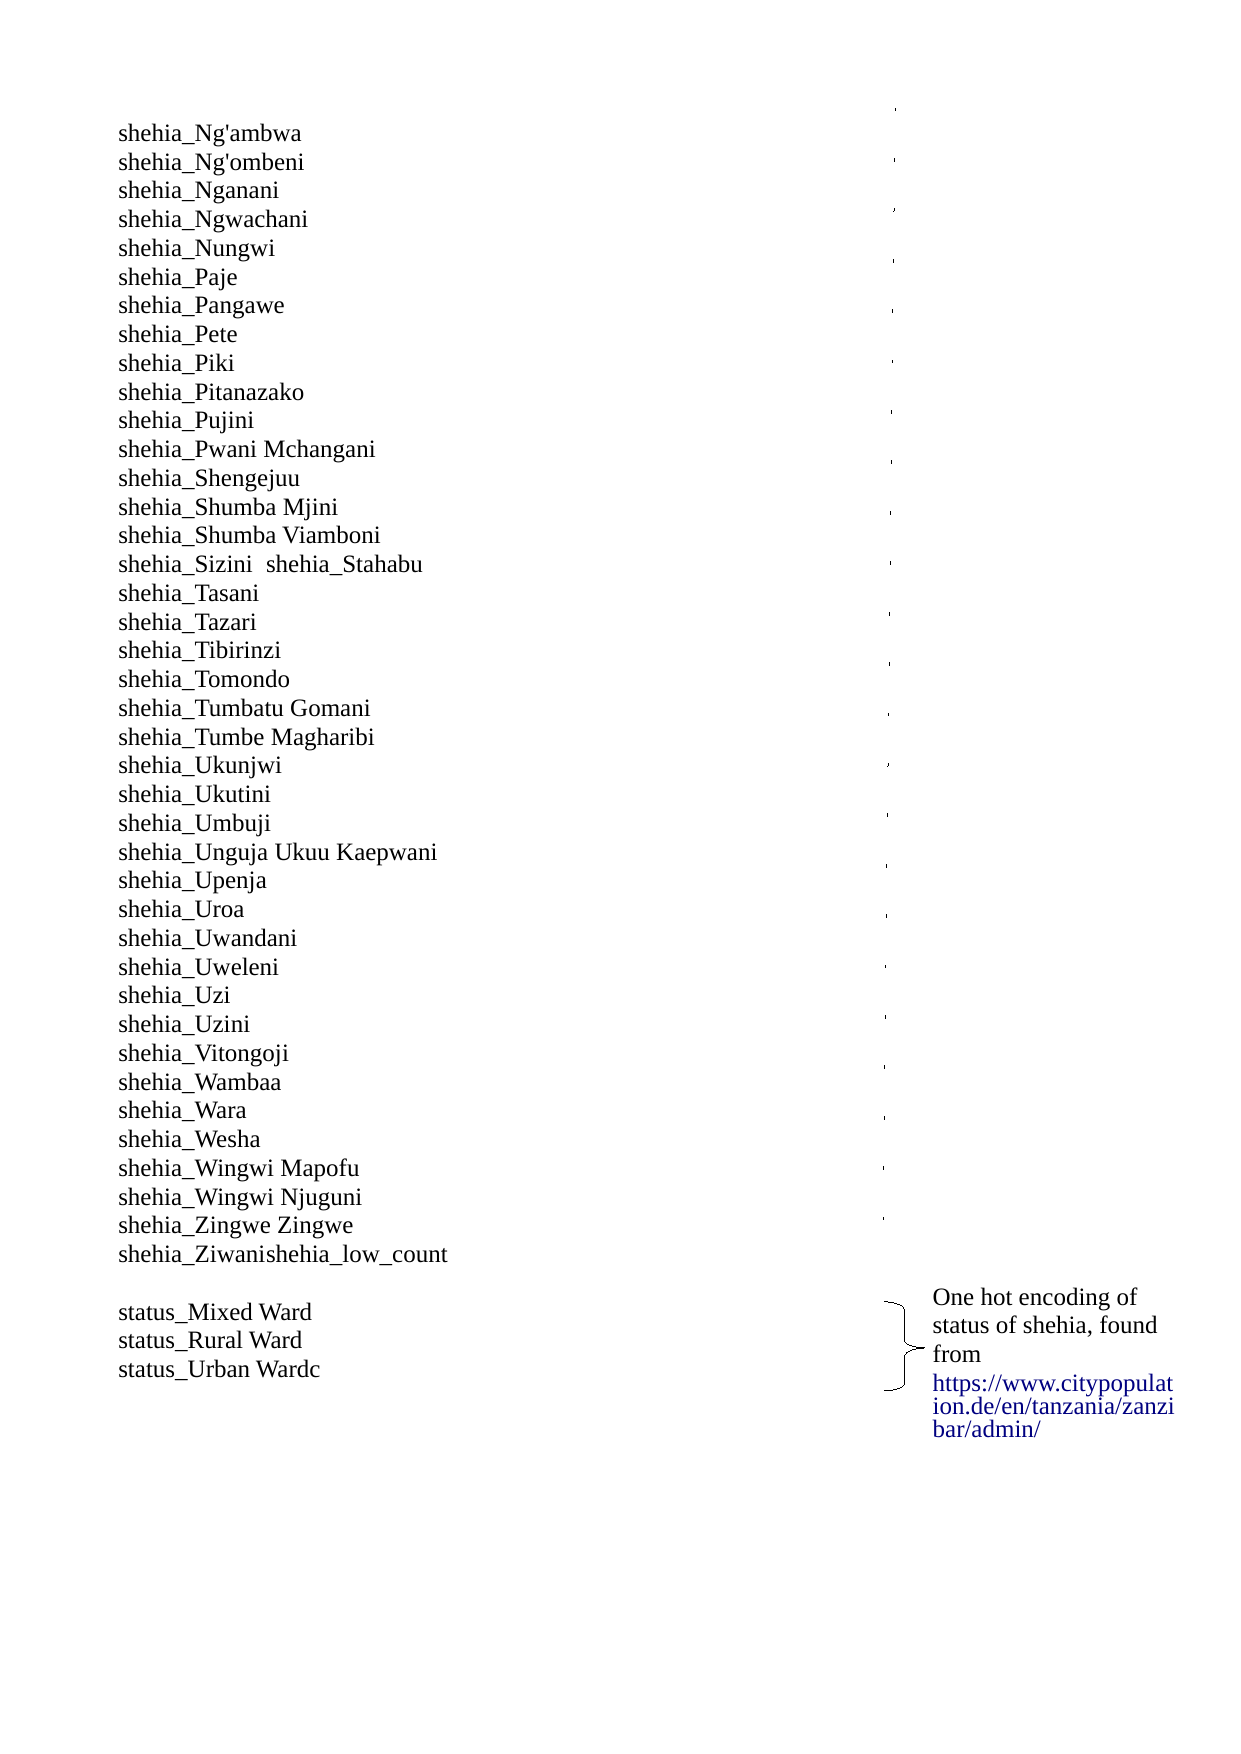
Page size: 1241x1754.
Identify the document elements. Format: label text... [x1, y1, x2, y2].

text shehia_Wesha [118, 1124, 1122, 1153]
text shehia_Unguja Ukuu Kaepwani [118, 837, 1122, 866]
text shehia_Uzini [118, 1009, 1122, 1038]
text shehia_Ukutini [118, 779, 1122, 808]
text shehia_Tomondo [118, 664, 1122, 693]
text shehia_Tumbatu Gomani [118, 693, 1122, 722]
text shehia_Nungwi [118, 233, 1122, 262]
text shehia_Upenja [118, 866, 1122, 894]
text shehia_Uweleni [118, 952, 1122, 981]
text shehia_Tumbe Magharibi [118, 722, 1122, 751]
text shehia_Pujini [118, 406, 1122, 434]
text shehia_Pangawe [118, 291, 1122, 319]
text shehia_Ziwani shehia_low_count [118, 1239, 1122, 1268]
text shehia_Shumba Mjini [118, 492, 1122, 521]
text shehia_Uroa [118, 894, 1122, 923]
text shehia_Ng'ambwa [118, 118, 1122, 147]
text shehia_Piki [118, 348, 1122, 377]
text shehia_Uzi [118, 981, 1122, 1009]
text shehia_Shumba Viamboni [118, 521, 1122, 549]
text shehia_Shengejuu [118, 463, 1122, 492]
text shehia_Tazari [118, 607, 1122, 636]
text shehia_Wambaa [118, 1067, 1122, 1096]
text shehia_Tasani [118, 578, 1122, 607]
text shehia_Umbuji [118, 808, 1122, 837]
text shehia_Pwani Mchangani [118, 434, 1122, 463]
text shehia_Ng'ombeni [118, 147, 1122, 176]
text shehia_Wara [118, 1096, 1122, 1124]
text status_Urban Wardc [118, 1354, 1122, 1383]
text shehia_Pete [118, 319, 1122, 348]
text shehia_Ukunjwi [118, 751, 1122, 779]
text shehia_Tibirinzi [118, 636, 1122, 664]
text shehia_Vitongoji [118, 1038, 1122, 1067]
text shehia_Wingwi Njuguni [118, 1182, 1122, 1211]
text shehia_Zingwe Zingwe [118, 1211, 1122, 1239]
text shehia_Paje [118, 262, 1122, 291]
text shehia_Sizini shehia_Stahabu [118, 549, 1122, 578]
text shehia_Uwandani [118, 923, 1122, 952]
text shehia_Pitanazako [118, 377, 1122, 406]
text status_Mixed Ward [118, 1297, 1122, 1326]
text shehia_Wingwi Mapofu [118, 1153, 1122, 1182]
text status_Rural Ward [118, 1326, 1122, 1354]
text shehia_Nganani [118, 176, 1122, 204]
text shehia_Ngwachani [118, 204, 1122, 233]
